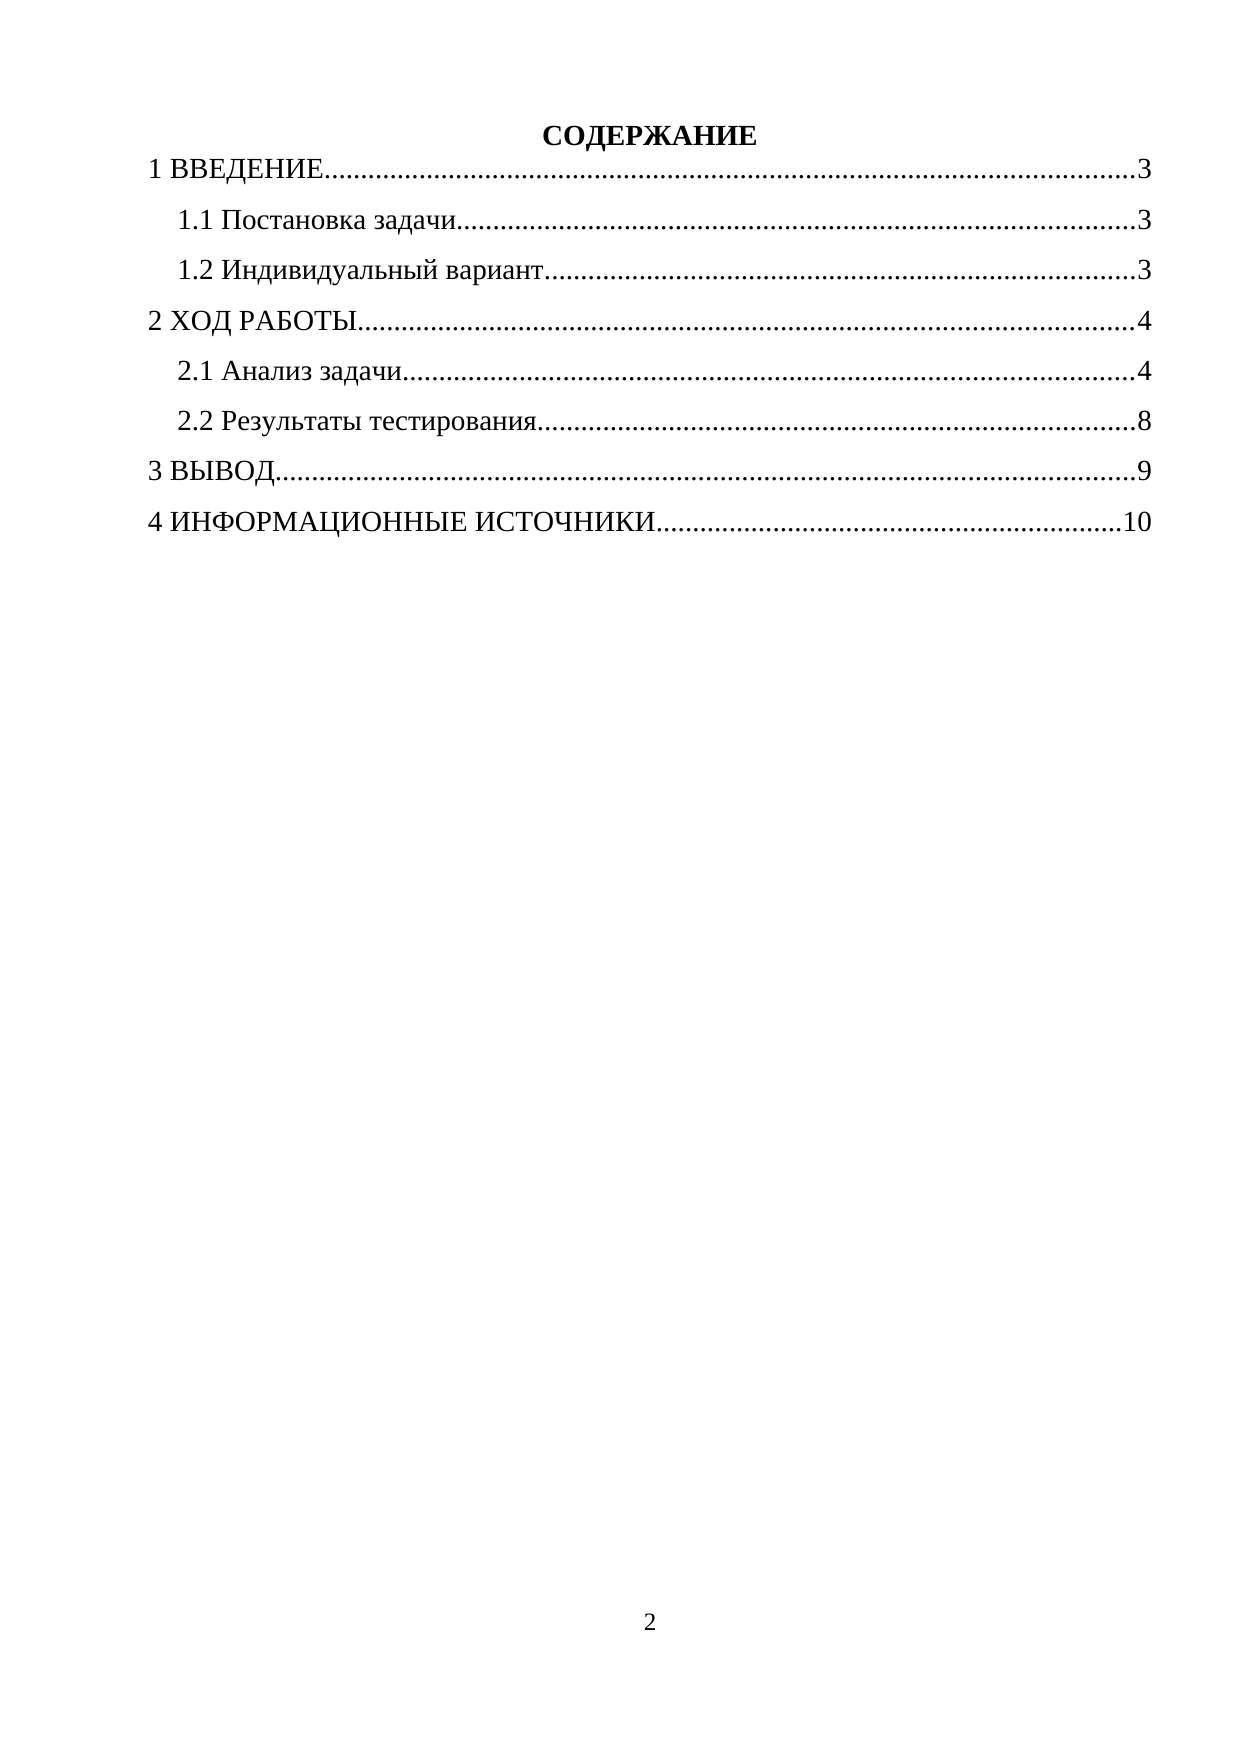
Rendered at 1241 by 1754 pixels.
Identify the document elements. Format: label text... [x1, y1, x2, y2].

text 3 ВЫВОД 9 [148, 453, 1152, 487]
text 1.1 Постановка задачи 3 [177, 202, 1152, 236]
text 4 ИНФОРМАЦИОННЫЕ ИСТОЧНИКИ 10 [148, 504, 1152, 537]
text 2.2 Результаты тестирования 8 [177, 403, 1152, 437]
text 2 ХОД РАБОТЫ 4 [148, 303, 1152, 336]
text 2.1 Анализ задачи 4 [177, 353, 1152, 386]
text 1 ВВЕДЕНИЕ 3 [148, 152, 1152, 185]
text СОДЕРЖАНИЕ [148, 118, 1152, 152]
text 1.2 Индивидуальный вариант 3 [177, 252, 1152, 286]
